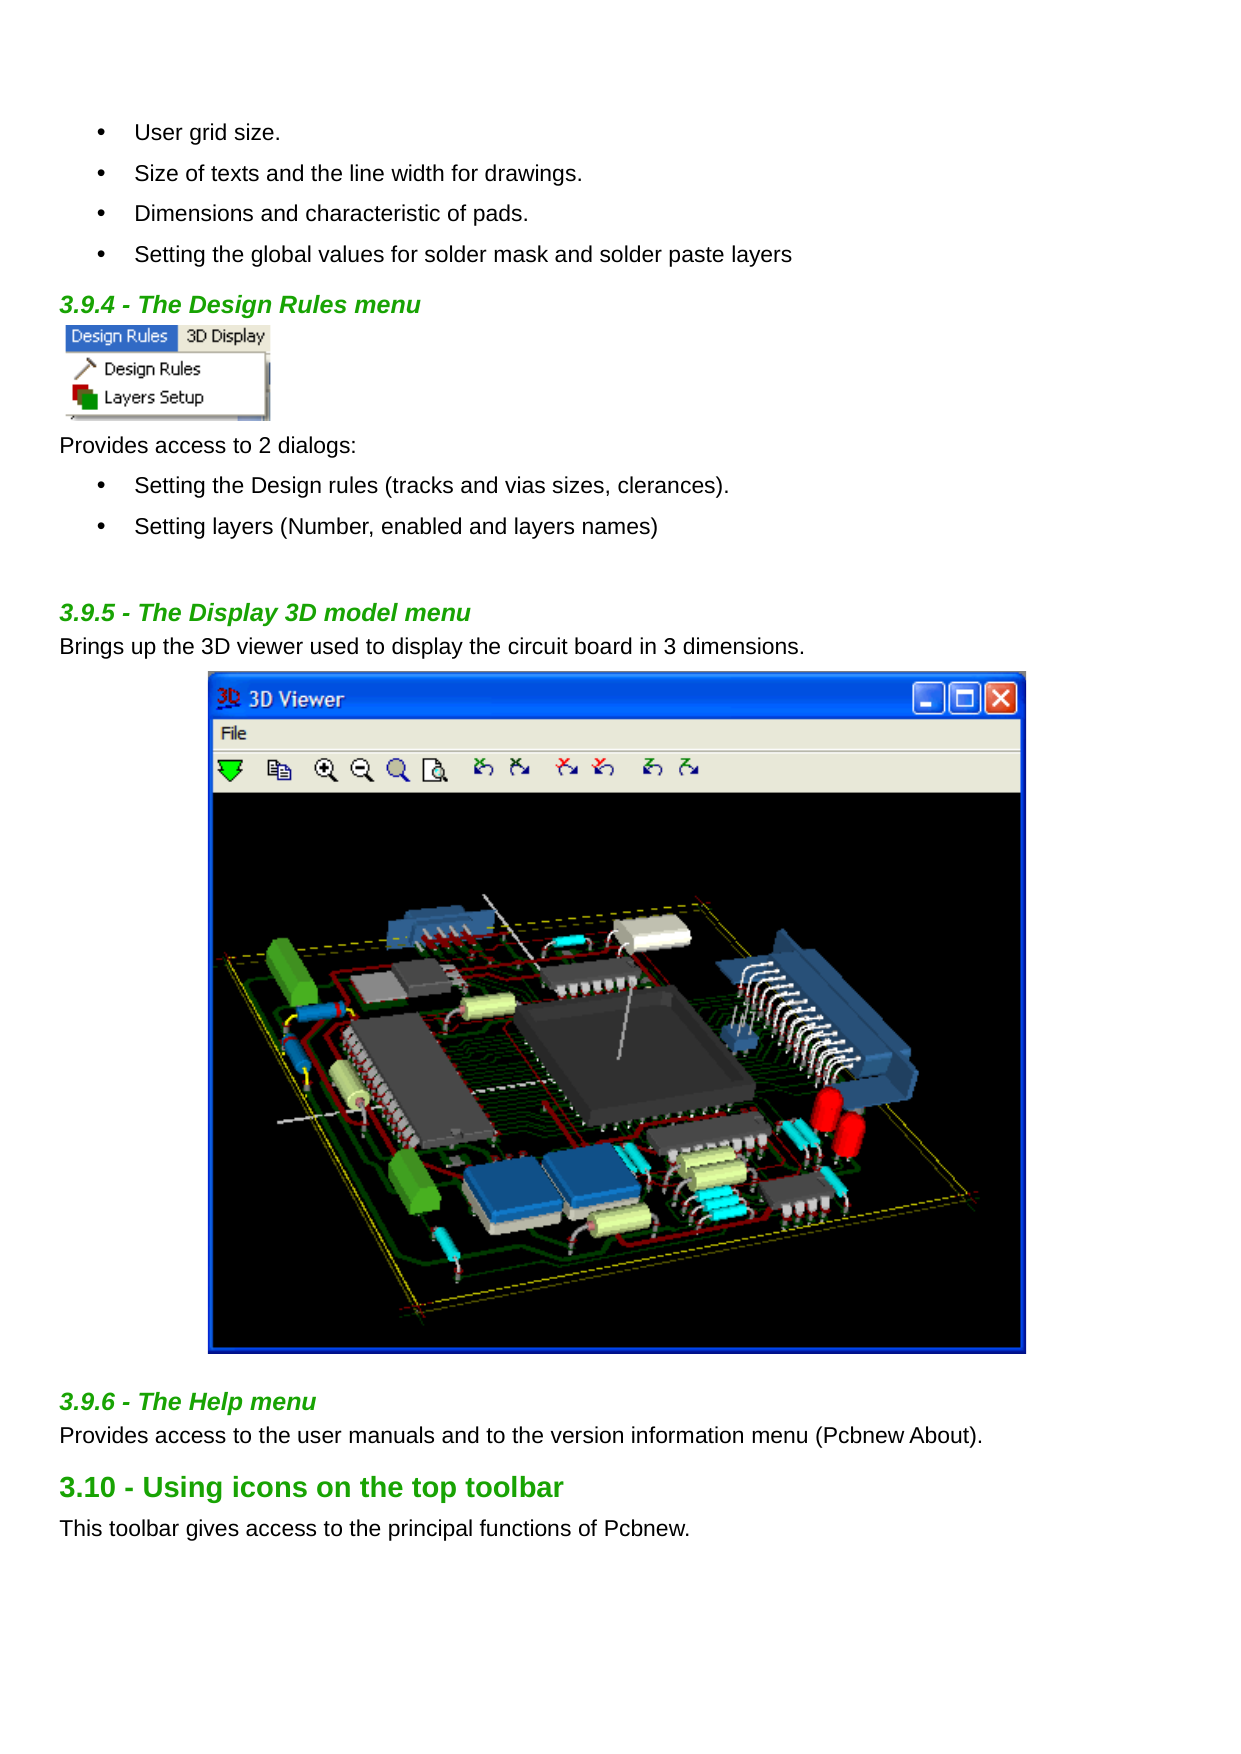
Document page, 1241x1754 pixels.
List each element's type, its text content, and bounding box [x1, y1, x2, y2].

list User grid size. [97, 118, 1181, 146]
subtitle Using icons on the top toolbar [59, 1471, 1181, 1504]
picture [207, 671, 1027, 1354]
list Setting the Design rules (tracks and vias sizes, clerances). [97, 471, 1181, 499]
text Brings up the 3D viewer used to display the circuit board in 3 dimensions. [59, 633, 1181, 659]
list Setting the global values for solder mask and solder paste layers [97, 240, 1181, 268]
subtitle The Design Rules menu [59, 291, 1181, 319]
list Setting layers (Number, enabled and layers names) [97, 511, 1181, 539]
picture [65, 325, 271, 421]
text This toolbar gives access to the principal functions of Pcbnew. [59, 1516, 1181, 1542]
subtitle The Display 3D model menu [59, 599, 1181, 627]
list Size of texts and the line width for drawings. [97, 159, 1181, 187]
text Provides access to the user manuals and to the version information menu (Pcbnew About). [59, 1422, 1181, 1448]
list Dimensions and characteristic of pads. [97, 199, 1181, 227]
subtitle The Help menu [59, 1388, 1181, 1416]
text Provides access to 2 dialogs: [59, 433, 1181, 458]
